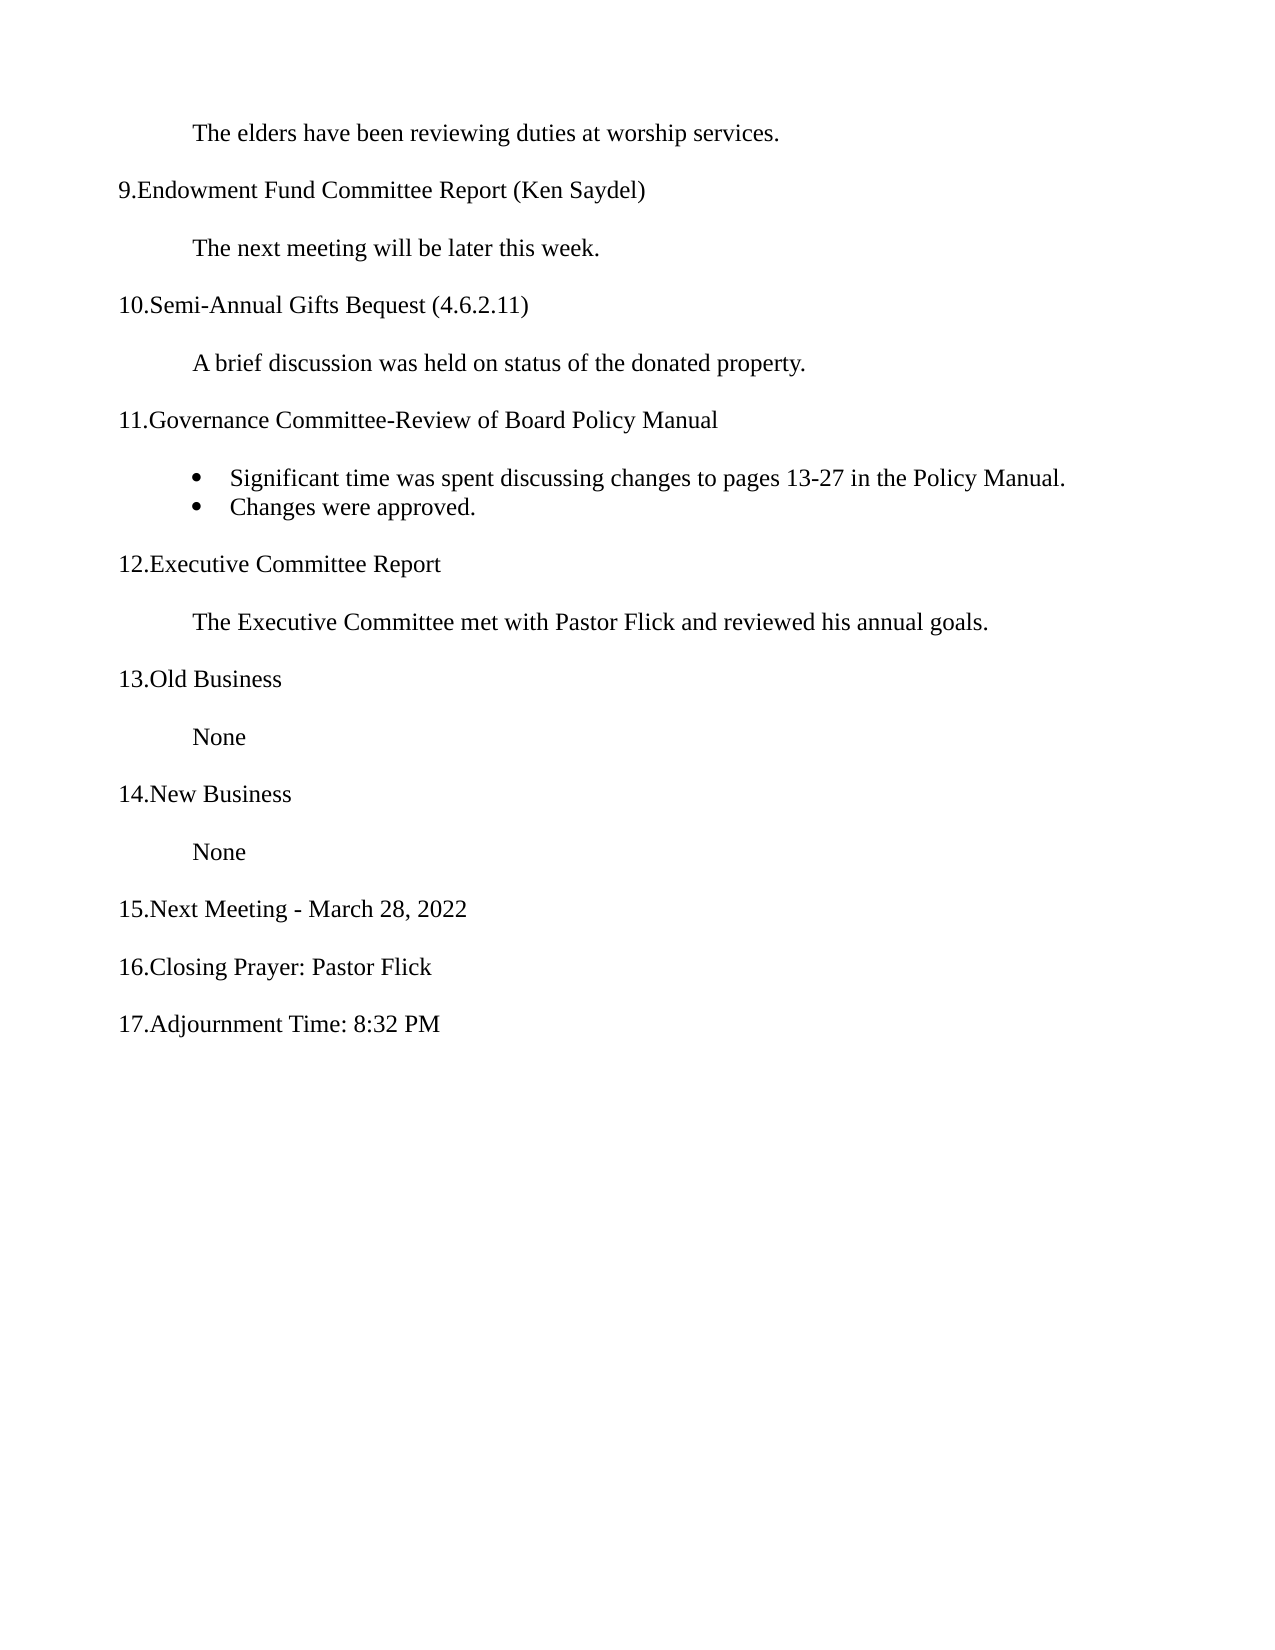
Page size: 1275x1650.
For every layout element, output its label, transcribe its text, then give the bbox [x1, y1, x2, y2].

list New Business [118, 779, 1157, 808]
text The next meeting will be later this week. [118, 233, 1157, 262]
list Changes were approved. [192, 492, 1157, 521]
list Endowment Fund Committee Report (Ken Saydel) [118, 176, 1157, 204]
list Executive Committee Report [118, 549, 1157, 578]
text The elders have been reviewing duties at worship services. [118, 118, 1157, 147]
text The Executive Committee met with Pastor Flick and reviewed his annual goals. [118, 607, 1157, 636]
text A brief discussion was held on status of the donated property. [118, 348, 1157, 377]
list Governance Committee-Review of Board Policy Manual [118, 406, 1157, 434]
list Next Meeting - March 28, 2022 [118, 894, 1157, 923]
list Semi-Annual Gifts Bequest (4.6.2.11) [118, 291, 1157, 319]
list Closing Prayer: Pastor Flick [118, 952, 1157, 981]
text None [192, 722, 1157, 751]
list Adjournment Time: 8:32 PM [118, 1009, 1157, 1038]
list Significant time was spent discussing changes to pages 13-27 in the Policy Manual. [192, 463, 1157, 492]
text None [192, 837, 1157, 866]
list Old Business [118, 664, 1157, 693]
